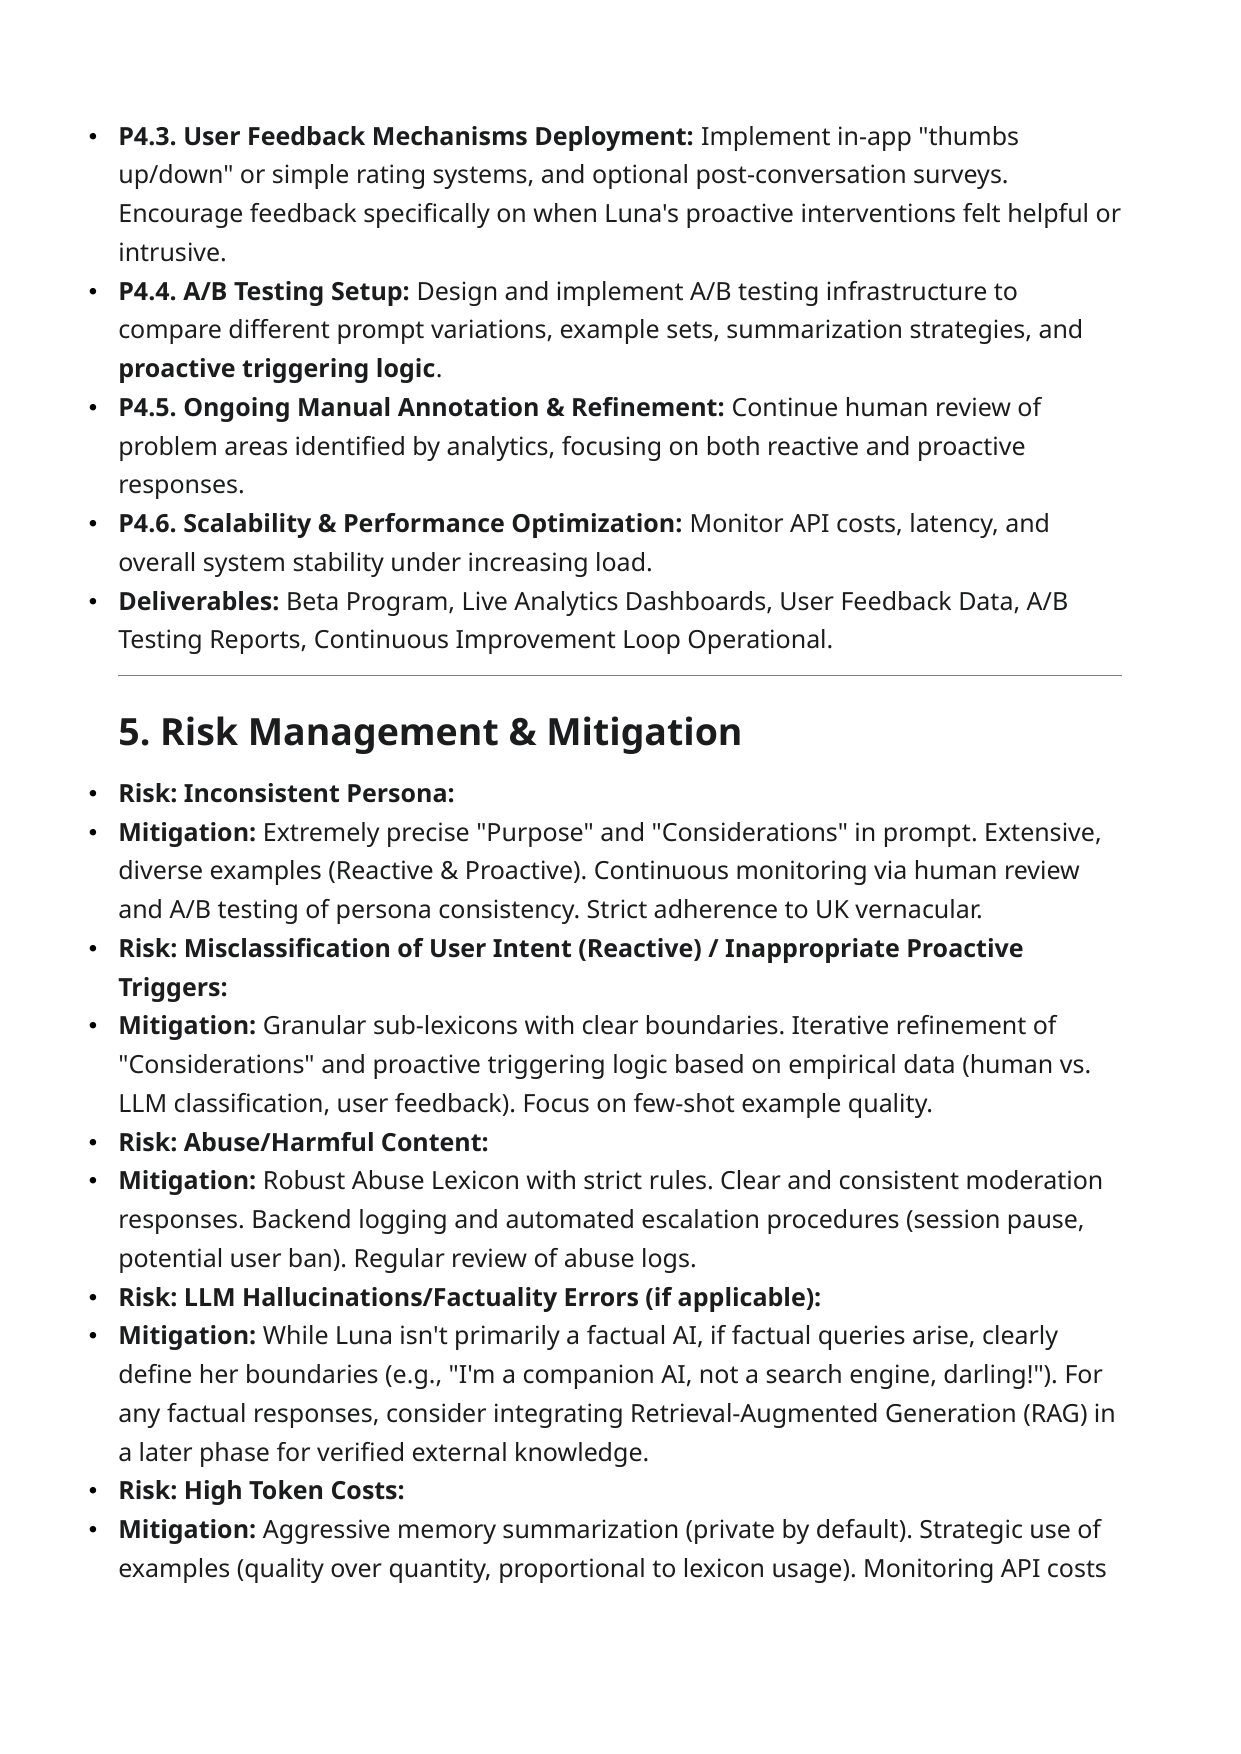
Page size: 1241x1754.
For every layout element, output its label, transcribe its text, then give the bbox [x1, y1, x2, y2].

list P4.6. Scalability & Performance Optimization: Monitor API costs, latency, and overall system stability under increasing load. [118, 506, 1122, 578]
list Risk: Inconsistent Persona: [118, 776, 1122, 809]
list Risk: High Token Costs: [118, 1473, 1122, 1507]
list Risk: Abuse/Harmful Content: [118, 1124, 1122, 1158]
list P4.4. A/B Testing Setup: Design and implement A/B testing infrastructure to compare different prompt variations, example sets, summarization strategies, and proactive triggering logic. [118, 273, 1122, 385]
list Risk: LLM Hallucinations/Factuality Errors (if applicable): [118, 1279, 1122, 1313]
list P4.5. Ongoing Manual Annotation & Refinement: Continue human review of problem areas identified by analytics, focusing on both reactive and proactive responses. [118, 389, 1122, 501]
subtitle 5. Risk Management & Mitigation [118, 705, 1122, 756]
list Mitigation: Aggressive memory summarization (private by default). Strategic use of examples (quality over quantity, proportional to lexicon usage). Monitoring API costs [118, 1512, 1122, 1584]
list Mitigation: Extremely precise "Purpose" and "Considerations" in prompt. Extensive, diverse examples (Reactive & Proactive). Continuous monitoring via human review and A/B testing of persona consistency. Strict adherence to UK vernacular. [118, 814, 1122, 926]
list Deliverables: Beta Program, Live Analytics Dashboards, User Feedback Data, A/B Testing Reports, Continuous Improvement Loop Operational. [118, 583, 1122, 656]
list Mitigation: While Luna isn't primarily a factual AI, if factual queries arise, clearly define her boundaries (e.g., "I'm a companion AI, not a search engine, darling!"). For any factual responses, consider integrating Retrieval-Augmented Generation (RAG) in a later phase for verified external knowledge. [118, 1318, 1122, 1468]
list Mitigation: Robust Abuse Lexicon with strict rules. Clear and consistent moderation responses. Backend logging and automated escalation procedures (session pause, potential user ban). Regular review of abuse logs. [118, 1163, 1122, 1274]
list Risk: Misclassification of User Intent (Reactive) / Inappropriate Proactive Triggers: [118, 931, 1122, 1003]
list Mitigation: Granular sub-lexicons with clear boundaries. Iterative refinement of "Considerations" and proactive triggering logic based on empirical data (human vs. LLM classification, user feedback). Focus on few-shot example quality. [118, 1008, 1122, 1119]
list P4.3. User Feedback Mechanisms Deployment: Implement in-app "thumbs up/down" or simple rating systems, and optional post-conversation surveys. Encourage feedback specifically on when Luna's proactive interventions felt helpful or intrusive. [118, 118, 1122, 268]
